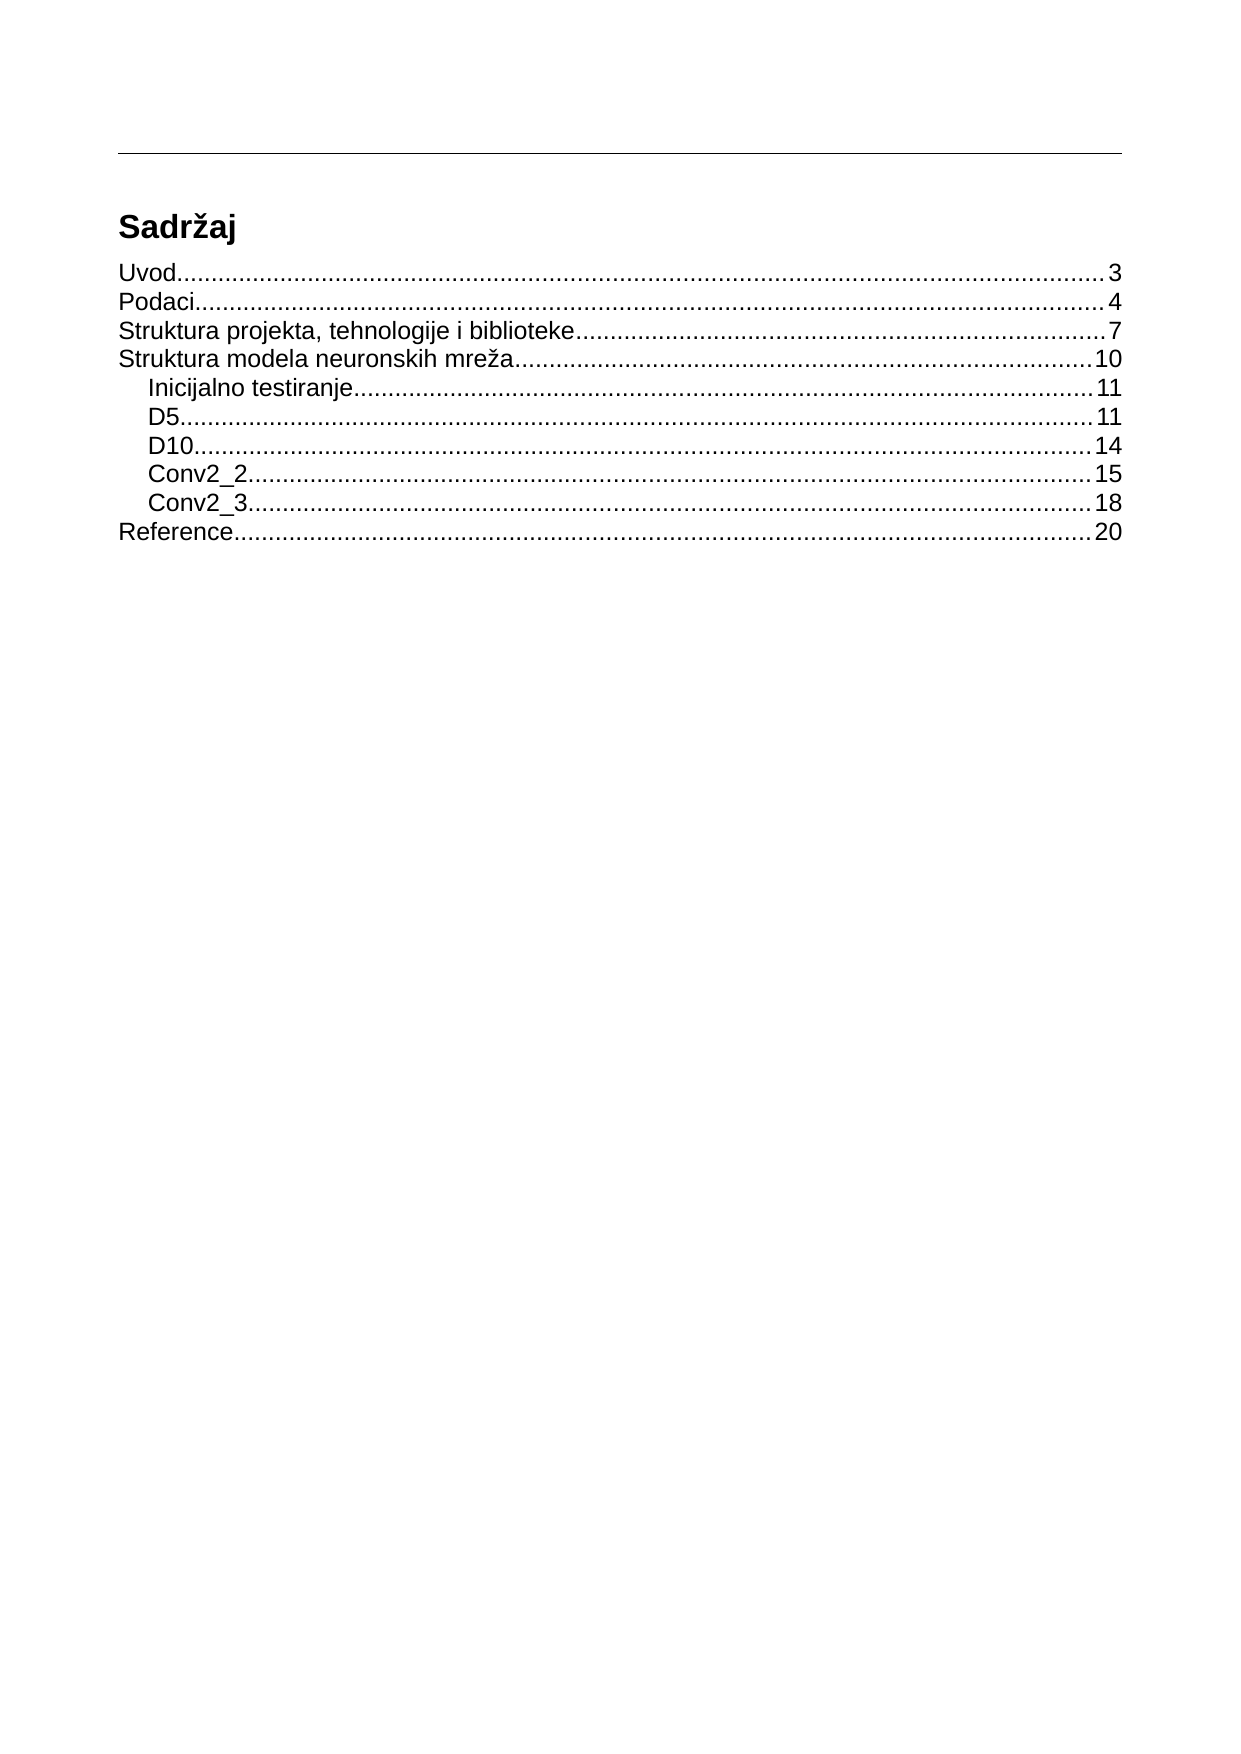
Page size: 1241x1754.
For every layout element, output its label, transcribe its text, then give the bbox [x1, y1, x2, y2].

text Reference 20 [118, 517, 1122, 546]
subtitle Sadržaj [118, 207, 1122, 246]
text Uvod 3 [118, 258, 1122, 287]
text Podaci 4 [118, 287, 1122, 316]
text D5 11 [148, 402, 1122, 431]
text Conv2_3 18 [148, 488, 1122, 517]
text Struktura projekta, tehnologije i biblioteke 7 [118, 316, 1122, 344]
text Inicijalno testiranje 11 [148, 373, 1122, 402]
text Struktura modela neuronskih mreža 10 [118, 344, 1122, 373]
text Conv2_2 15 [148, 459, 1122, 488]
text D10 14 [148, 431, 1122, 459]
